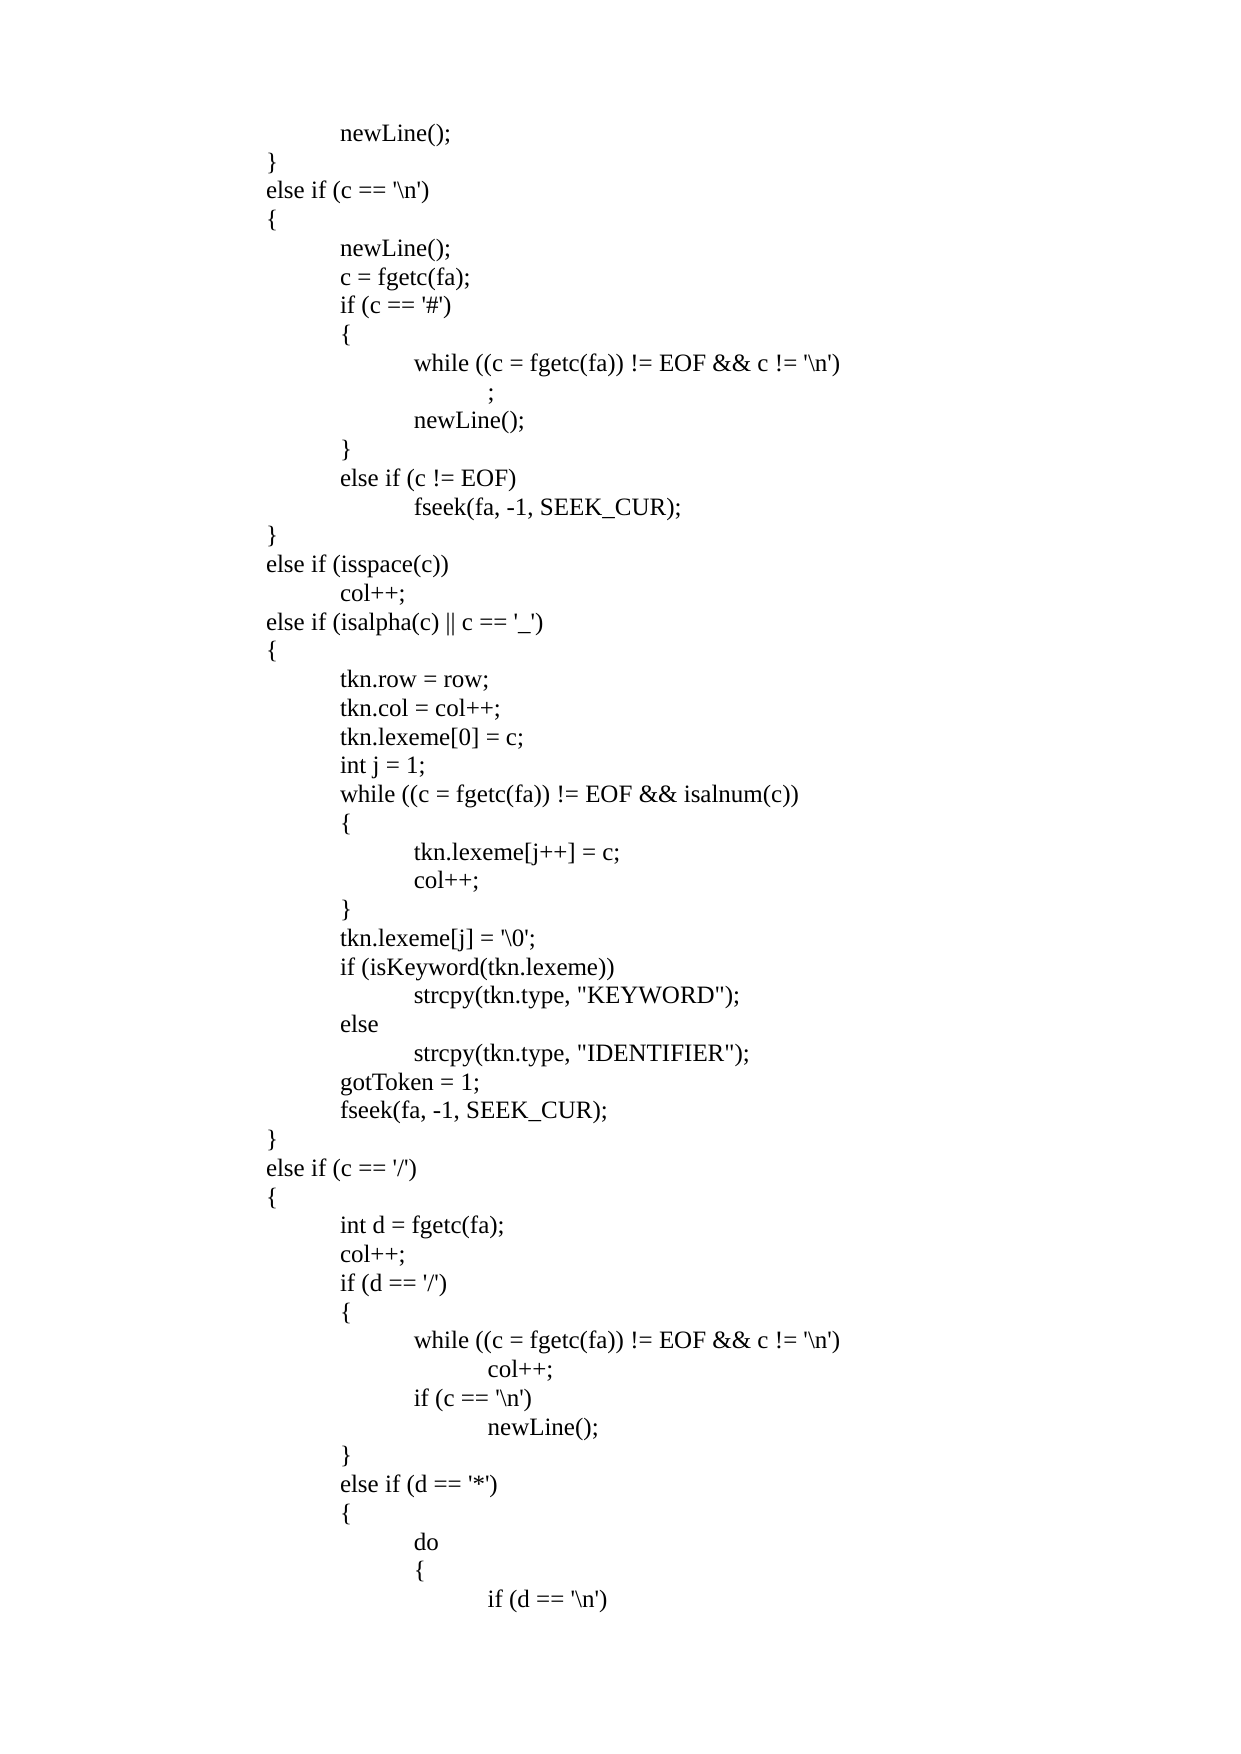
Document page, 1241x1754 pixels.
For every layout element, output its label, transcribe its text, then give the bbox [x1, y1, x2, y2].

text while ((c = fgetc(fa)) != EOF && isalnum(c)) [118, 779, 1122, 808]
text else if (d == '*') [118, 1469, 1122, 1498]
text newLine(); [118, 118, 1122, 147]
text else [118, 1009, 1122, 1038]
text else if (c == '/') [118, 1153, 1122, 1182]
text while ((c = fgetc(fa)) != EOF && c != '\n') [118, 1326, 1122, 1354]
text if (c == '\n') [118, 1383, 1122, 1412]
text strcpy(tkn.type, "IDENTIFIER"); [118, 1038, 1122, 1067]
text newLine(); [118, 1412, 1122, 1441]
text col++; [118, 578, 1122, 607]
text else if (c == '\n') [118, 176, 1122, 204]
text { [118, 1556, 1122, 1584]
text { [118, 319, 1122, 348]
text { [118, 204, 1122, 233]
text } [118, 434, 1122, 463]
text fseek(fa, -1, SEEK_CUR); [118, 1096, 1122, 1124]
text tkn.row = row; [118, 664, 1122, 693]
text tkn.lexeme[j] = '\0'; [118, 923, 1122, 952]
text { [118, 1182, 1122, 1211]
text do [118, 1527, 1122, 1556]
text tkn.lexeme[j++] = c; [118, 837, 1122, 866]
text newLine(); [118, 406, 1122, 434]
text } [118, 521, 1122, 549]
text else if (isalpha(c) || c == '_') [118, 607, 1122, 636]
text while ((c = fgetc(fa)) != EOF && c != '\n') [118, 348, 1122, 377]
text col++; [118, 1354, 1122, 1383]
text fseek(fa, -1, SEEK_CUR); [118, 492, 1122, 521]
text { [118, 1498, 1122, 1527]
text { [118, 1297, 1122, 1326]
text if (d == '/') [118, 1268, 1122, 1297]
text int d = fgetc(fa); [118, 1211, 1122, 1239]
text tkn.lexeme[0] = c; [118, 722, 1122, 751]
text ; [118, 377, 1122, 406]
text if (isKeyword(tkn.lexeme)) [118, 952, 1122, 981]
text if (d == '\n') [118, 1584, 1122, 1613]
text } [118, 1124, 1122, 1153]
text } [118, 894, 1122, 923]
text else if (c != EOF) [118, 463, 1122, 492]
text else if (isspace(c)) [118, 549, 1122, 578]
text if (c == '#') [118, 291, 1122, 319]
text tkn.col = col++; [118, 693, 1122, 722]
text int j = 1; [118, 751, 1122, 779]
text c = fgetc(fa); [118, 262, 1122, 291]
text strcpy(tkn.type, "KEYWORD"); [118, 981, 1122, 1009]
text col++; [118, 1239, 1122, 1268]
text { [118, 636, 1122, 664]
text col++; [118, 866, 1122, 894]
text } [118, 1441, 1122, 1469]
text gotToken = 1; [118, 1067, 1122, 1096]
text newLine(); [118, 233, 1122, 262]
text } [118, 147, 1122, 176]
text { [118, 808, 1122, 837]
